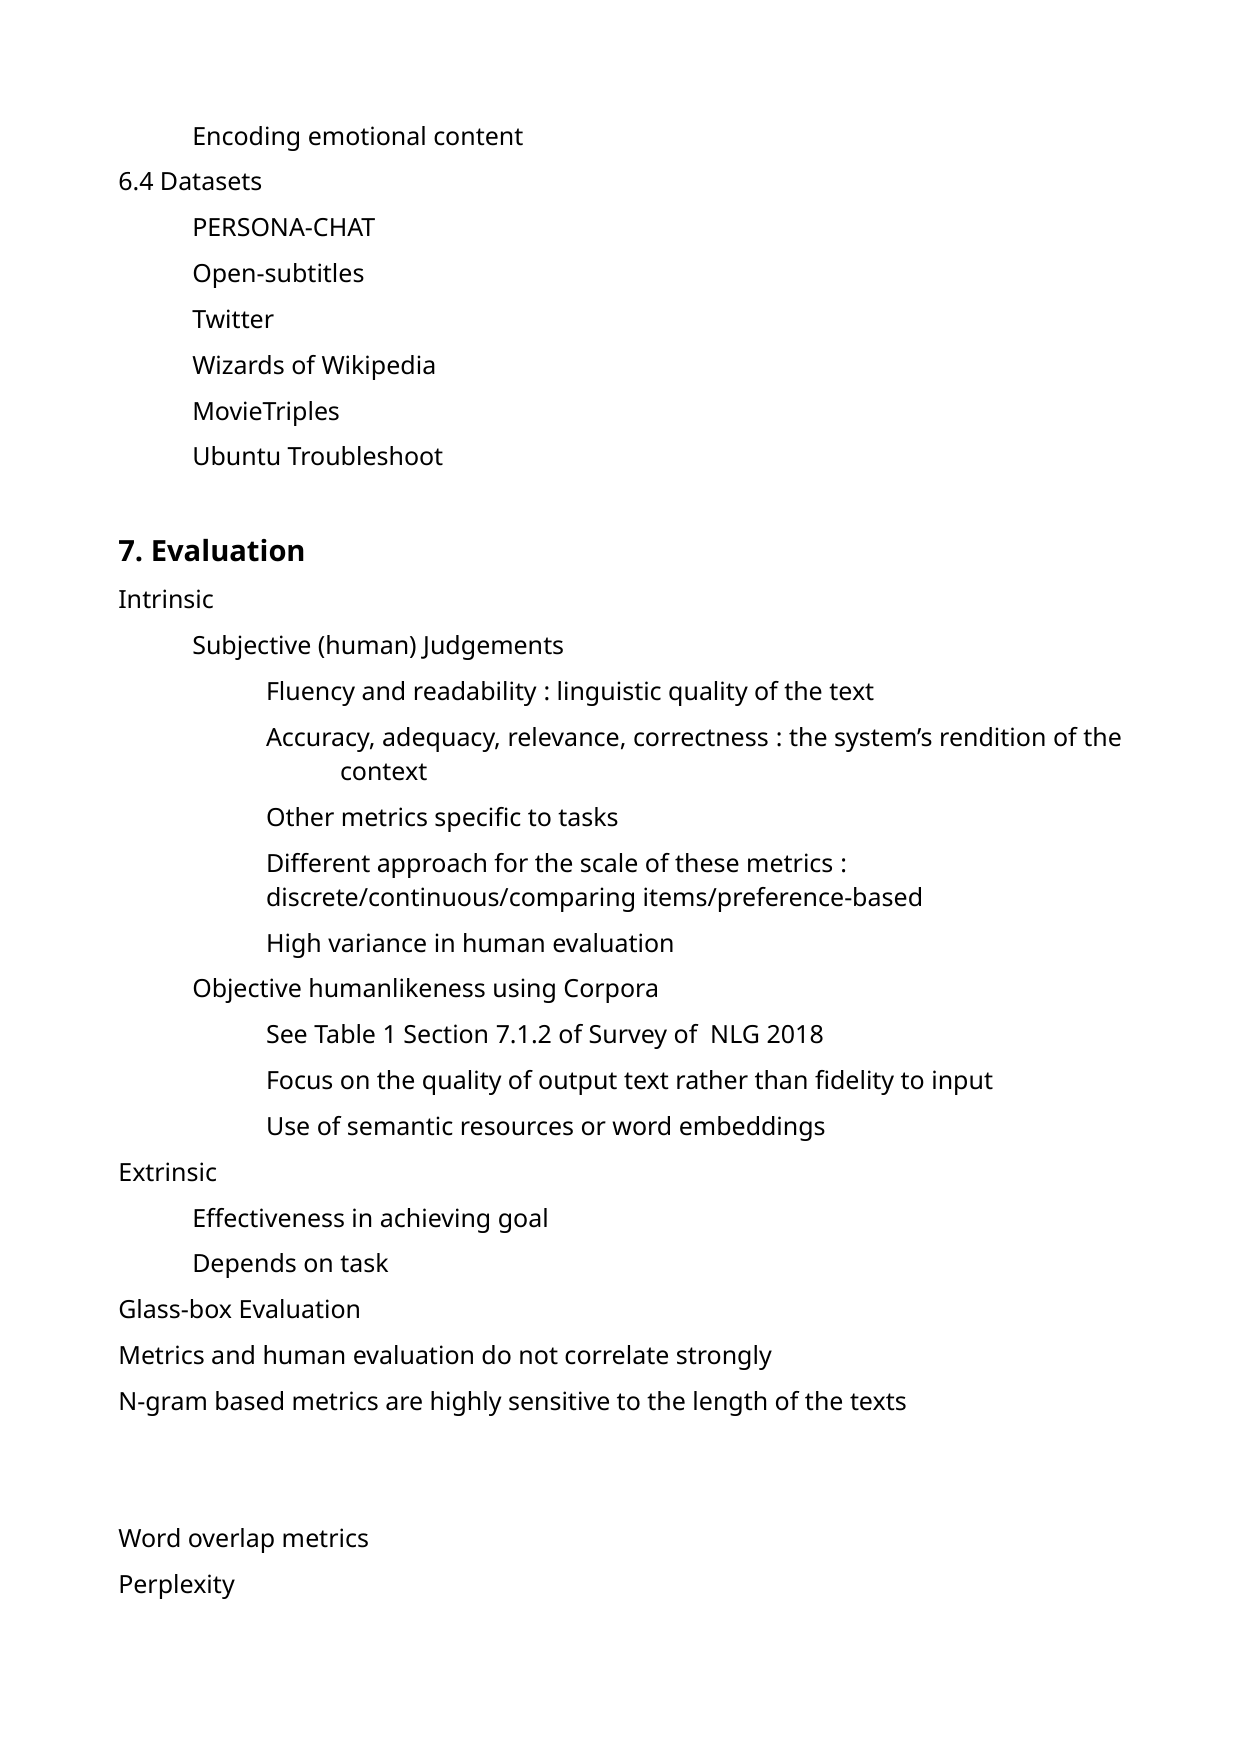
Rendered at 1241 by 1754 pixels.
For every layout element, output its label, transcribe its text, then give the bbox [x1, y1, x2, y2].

text Word overlap metrics [118, 1521, 1122, 1555]
text N-gram based metrics are highly sensitive to the length of the texts [118, 1383, 1122, 1418]
text 7. Evaluation [118, 531, 1122, 570]
text Twitter [118, 301, 1122, 336]
text Glass-box Evaluation [118, 1292, 1122, 1326]
text Perplexity [118, 1567, 1122, 1601]
text Extrinsic [118, 1154, 1122, 1188]
text Depends on task [118, 1246, 1122, 1280]
text Different approach for the scale of these metrics : discrete/continuous/comparing items/preference-based [118, 845, 1122, 913]
text Intrinsic [118, 582, 1122, 616]
text Focus on the quality of output text rather than fidelity to input [118, 1063, 1122, 1097]
text MovieTriples [118, 393, 1122, 427]
text Open-subtitles [118, 256, 1122, 290]
text High variance in human evaluation [118, 925, 1122, 959]
text See Table 1 Section 7.1.2 of Survey of NLG 2018 [118, 1017, 1122, 1051]
text Accuracy, adequacy, relevance, correctness : the system’s rendition of the context [118, 719, 1122, 788]
text 6.4 Datasets [118, 164, 1122, 198]
text Use of semantic resources or word embeddings [118, 1108, 1122, 1143]
text Encoding emotional content [118, 118, 1122, 152]
text Effectiveness in achieving goal [118, 1200, 1122, 1234]
text Objective humanlikeness using Corpora [118, 971, 1122, 1005]
text Fluency and readability : linguistic quality of the text [118, 674, 1122, 708]
text Ubuntu Troubleshoot [118, 439, 1122, 473]
text Subjective (human) Judgements [118, 628, 1122, 662]
text Other metrics specific to tasks [118, 799, 1122, 833]
text Wizards of Wikipedia [118, 347, 1122, 381]
text PERSONA-CHAT [118, 210, 1122, 244]
text Metrics and human evaluation do not correlate strongly [118, 1338, 1122, 1372]
